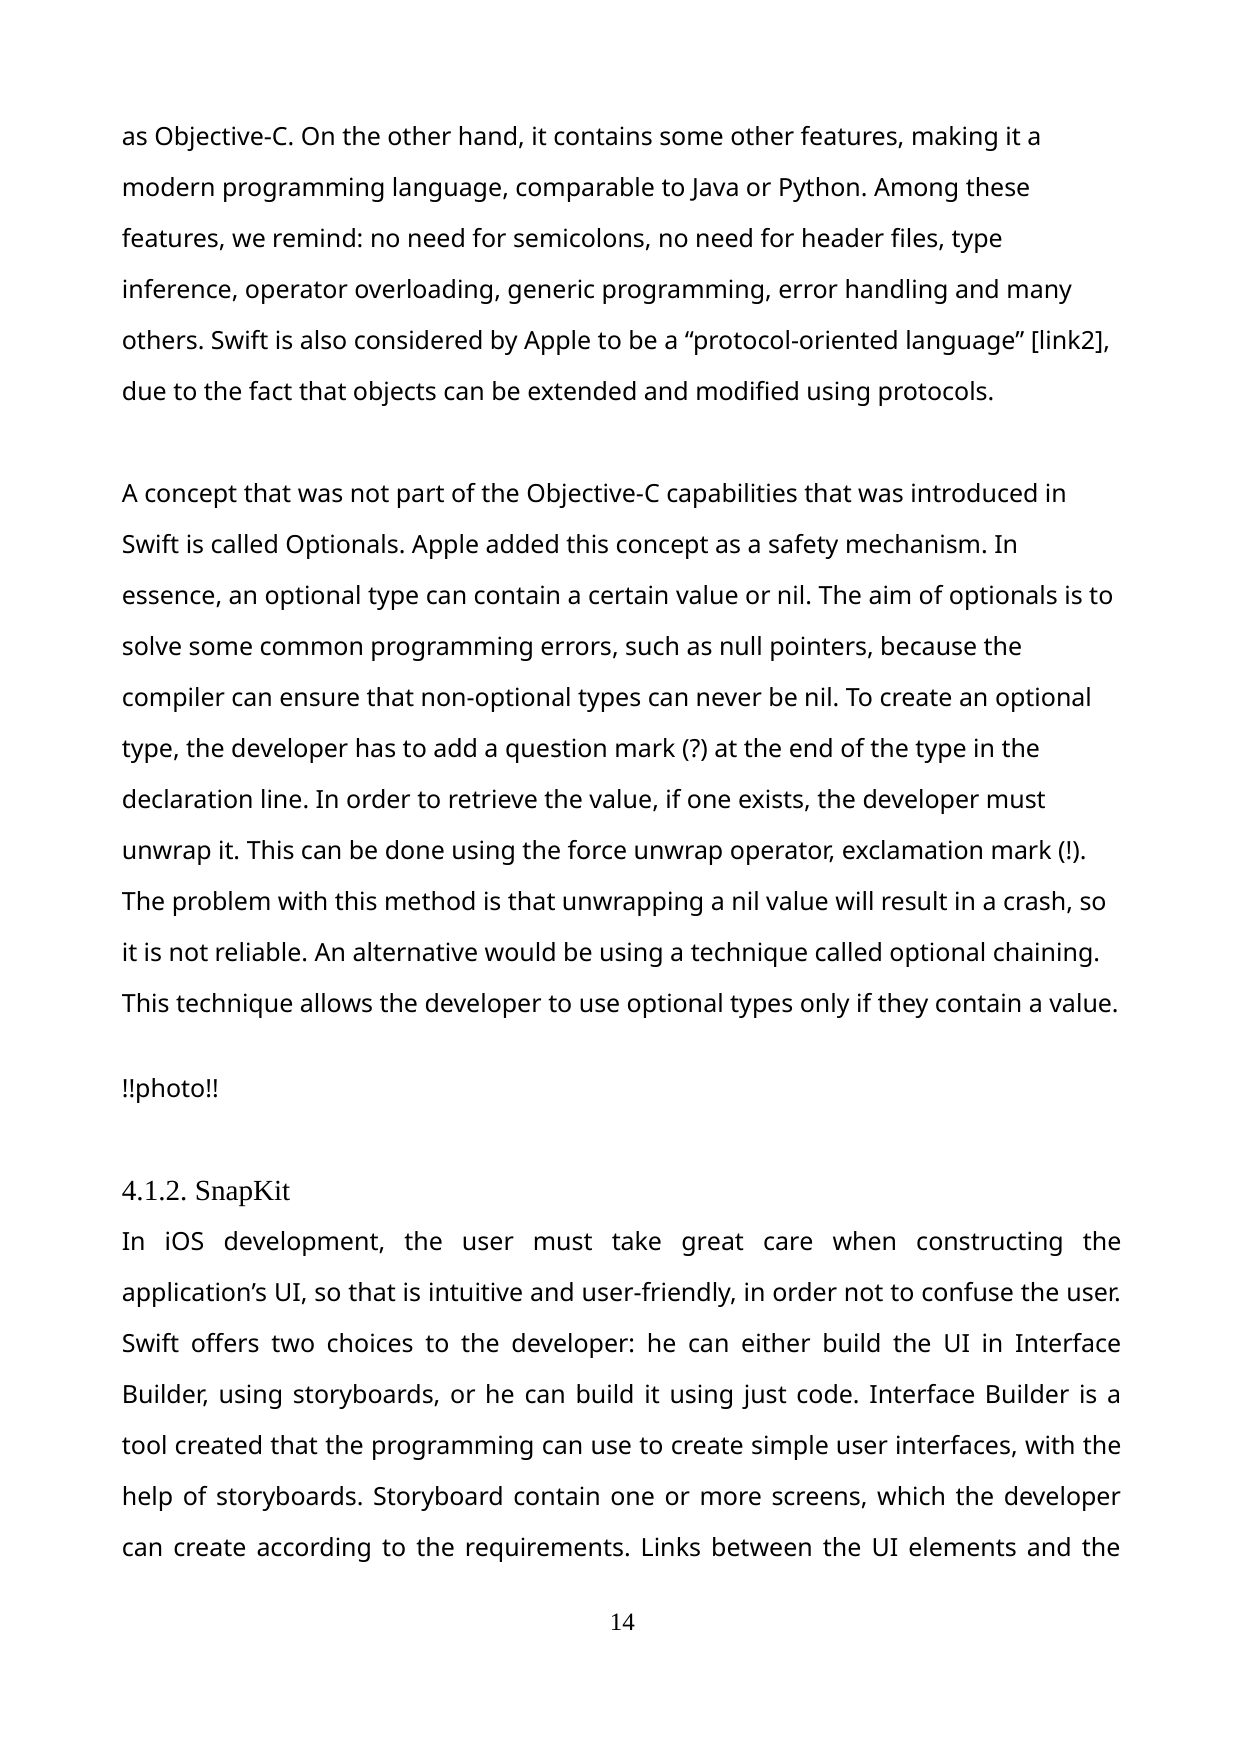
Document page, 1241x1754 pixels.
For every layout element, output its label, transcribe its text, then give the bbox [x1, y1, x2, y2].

text as Objective-C. On the other hand, it contains some other features, making it a modern programming language, comparable to Java or Python. Among these features, we remind: no need for semicolons, no need for header files, type inference, operator overloading, generic programming, error handling and many others. Swift is also considered by Apple to be a “protocol-oriented language” [link2], due to the fact that objects can be extended and modified using protocols. [122, 118, 1122, 407]
text A concept that was not part of the Objective-C capabilities that was introduced in Swift is called Optionals. Apple added this concept as a safety mechanism. In essence, an optional type can contain a certain value or nil. The aim of optionals is to solve some common programming errors, such as null pointers, because the compiler can ensure that non-optional types can never be nil. To create an optional type, the developer has to add a question mark (?) at the end of the type in the declaration line. In order to retrieve the value, if one exists, the developer must unwrap it. This can be done using the force unwrap operator, exclamation mark (!). The problem with this method is that unwrapping a nil value will result in a crash, so it is not reliable. An alternative would be using a technique called optional chaining. This technique allows the developer to use optional types only if they contain a value. [122, 475, 1122, 1020]
text !!photo!! [122, 1071, 1122, 1105]
text 4.1.2. SnapKit [122, 1173, 1122, 1207]
text In iOS development, the user must take great care when constructing the application’s UI, so that is intuitive and user-friendly, in order not to confuse the user. Swift offers two choices to the developer: he can either build the UI in Interface Builder, using storyboards, or he can build it using just code. Interface Builder is a tool created that the programming can use to create simple user interfaces, with the help of storyboards. Storyboard contain one or more screens, which the developer can create according to the requirements. Links between the UI elements and the [122, 1223, 1122, 1564]
